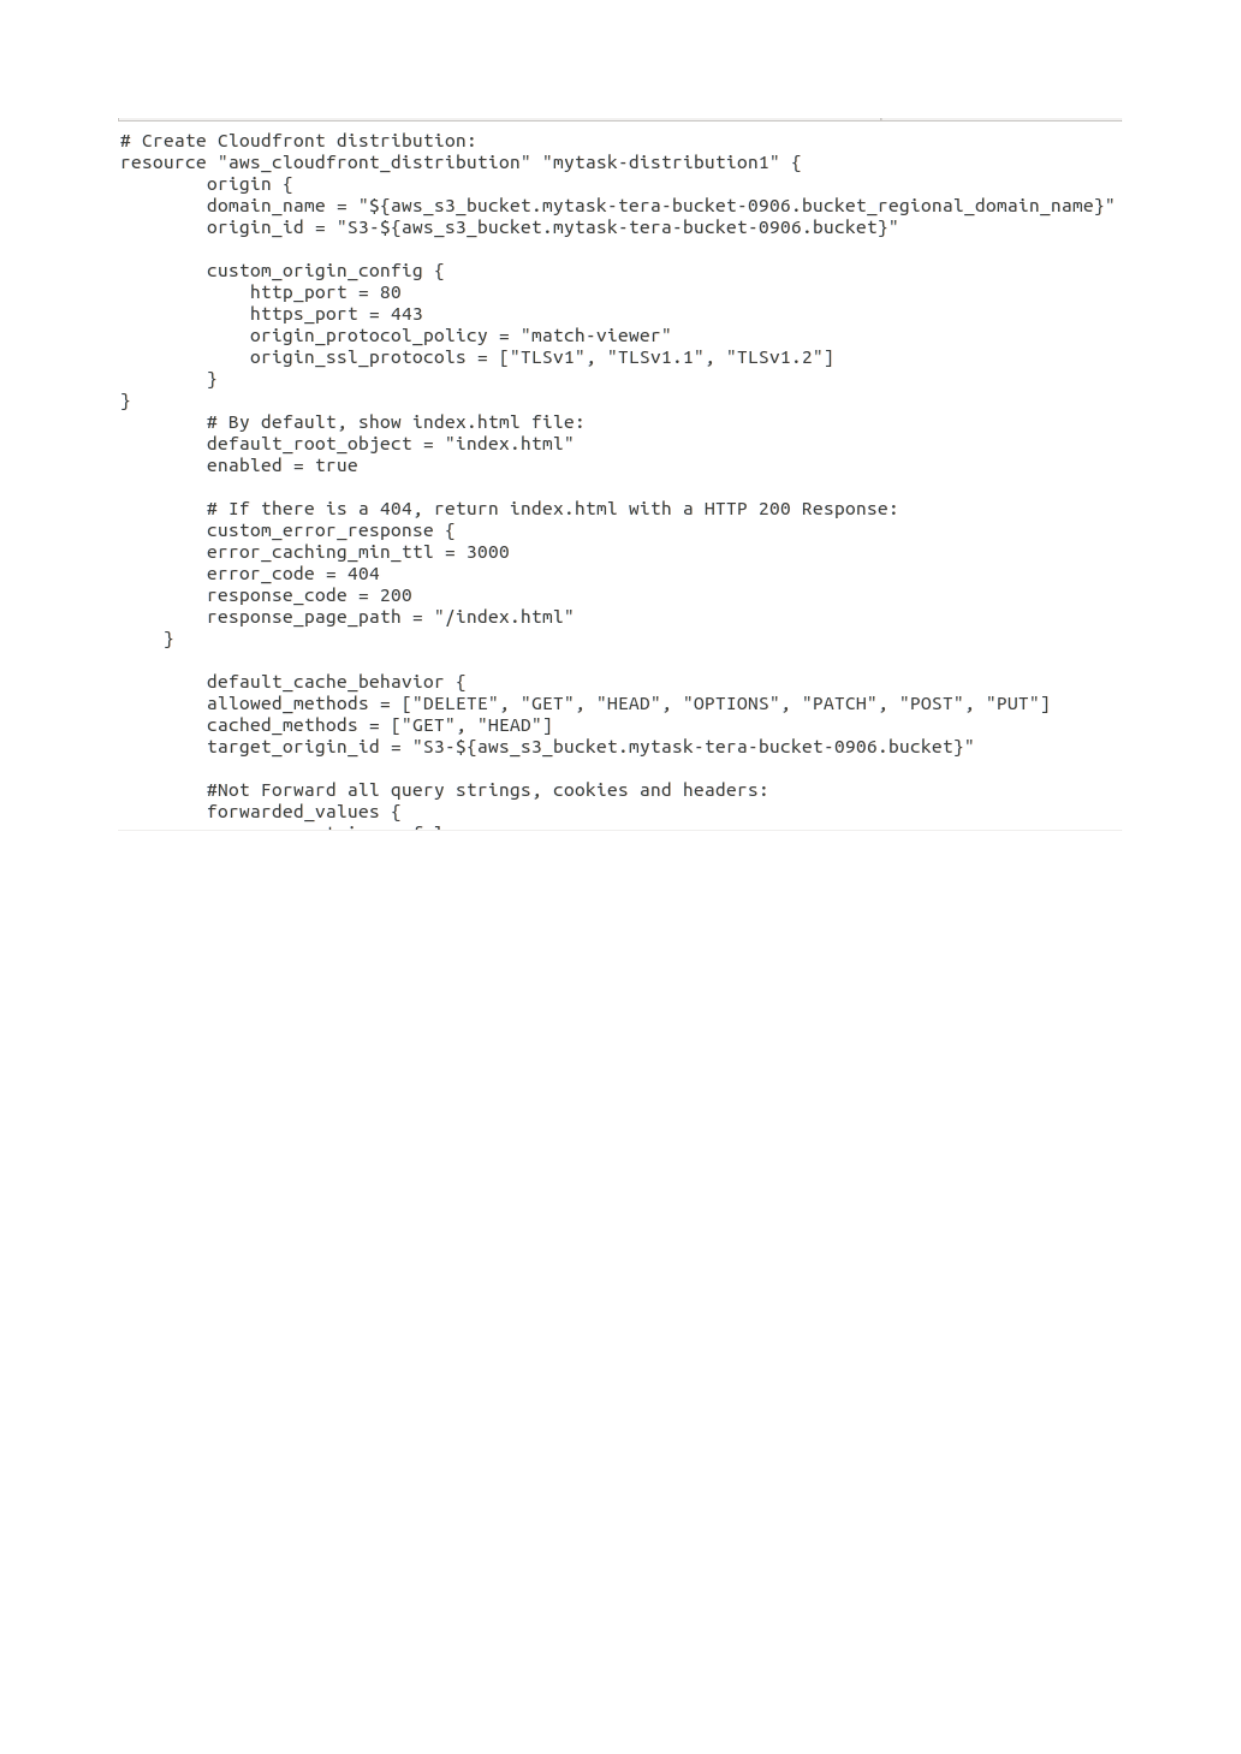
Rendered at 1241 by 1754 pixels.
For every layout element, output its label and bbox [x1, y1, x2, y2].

picture [118, 118, 1123, 831]
